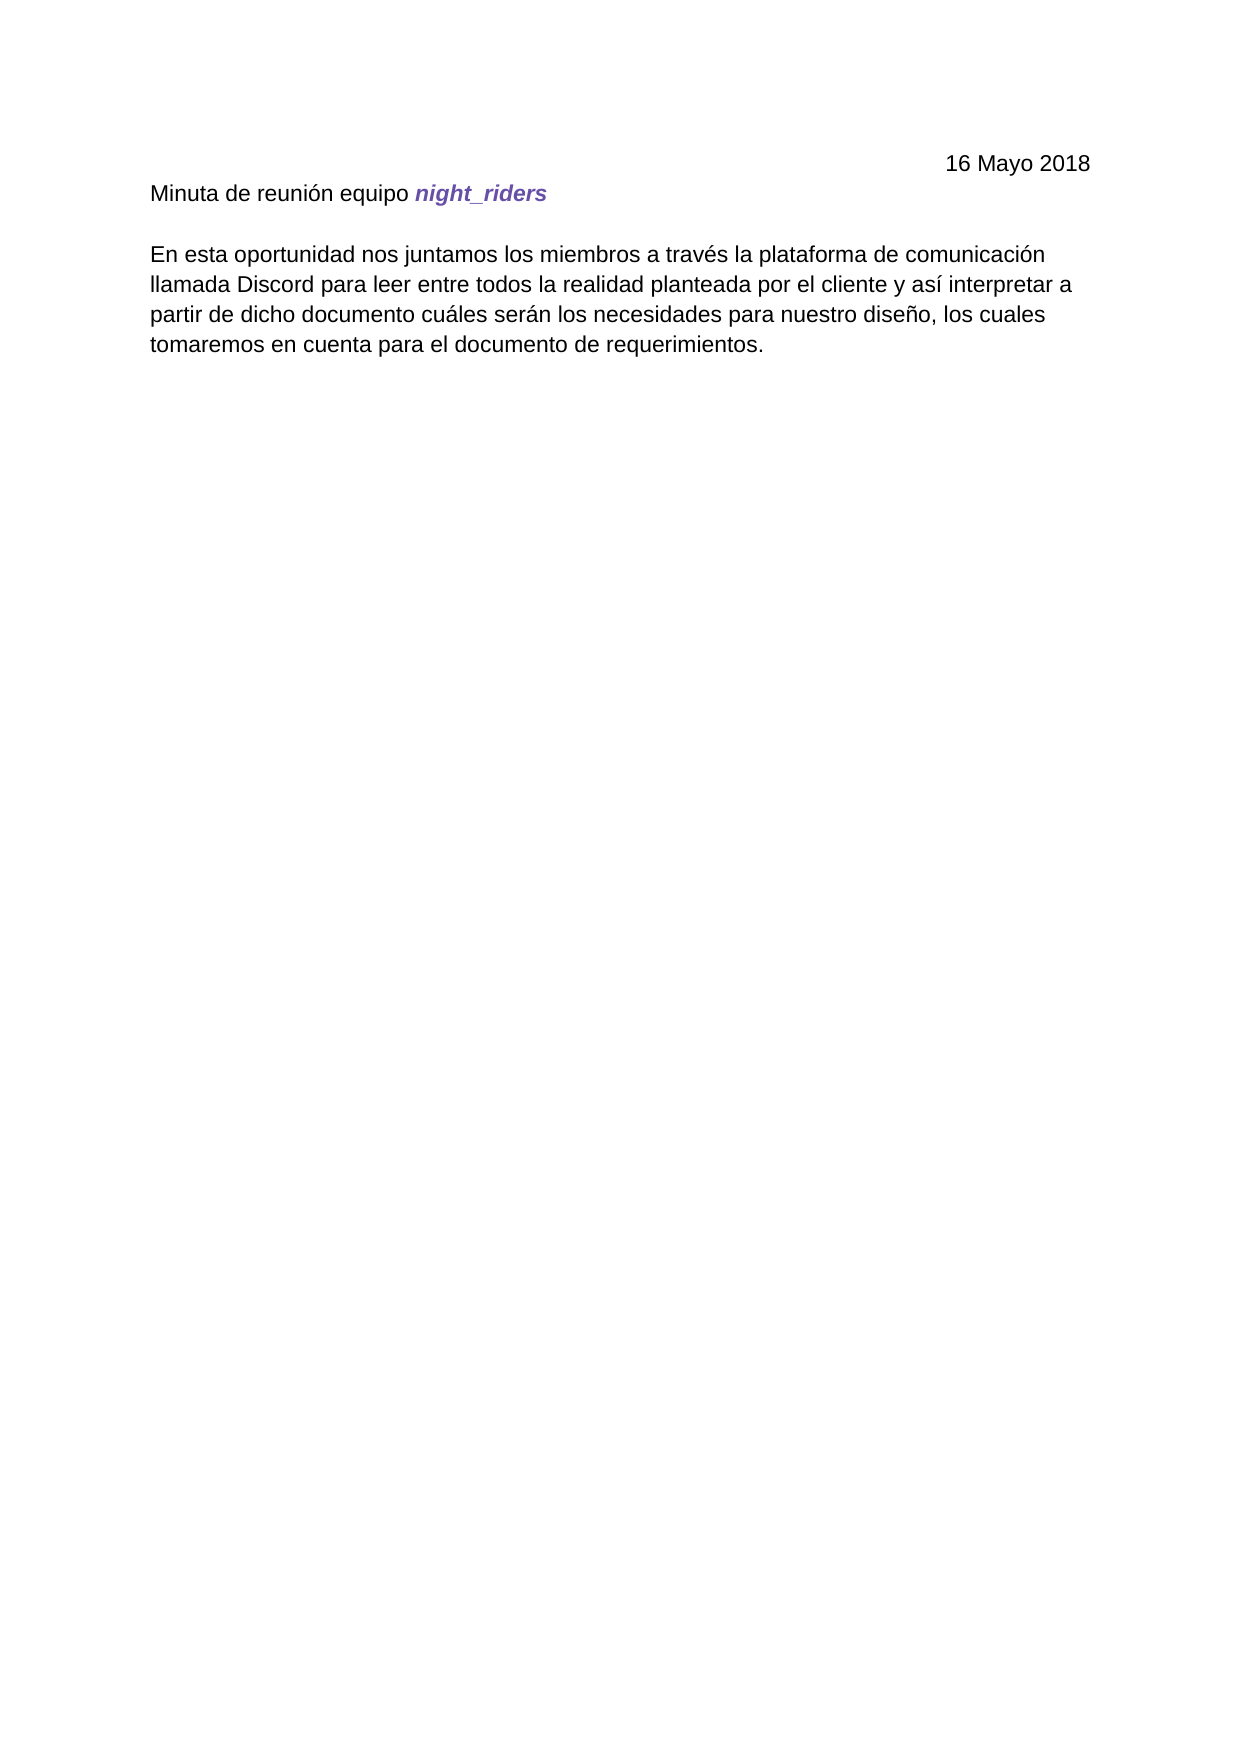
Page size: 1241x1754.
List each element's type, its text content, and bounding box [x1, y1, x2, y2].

text Minuta de reunión equipo night_riders [150, 180, 1090, 207]
text En esta oportunidad nos juntamos los miembros a través la plataforma de comunicación llamada Discord para leer entre todos la realidad planteada por el cliente y así interpretar a partir de dicho documento cuáles serán los necesidades para nuestro diseño, los cuales tomaremos en cuenta para el documento de requerimientos. [150, 241, 1090, 358]
text 16 Mayo 2018 [150, 150, 1090, 176]
